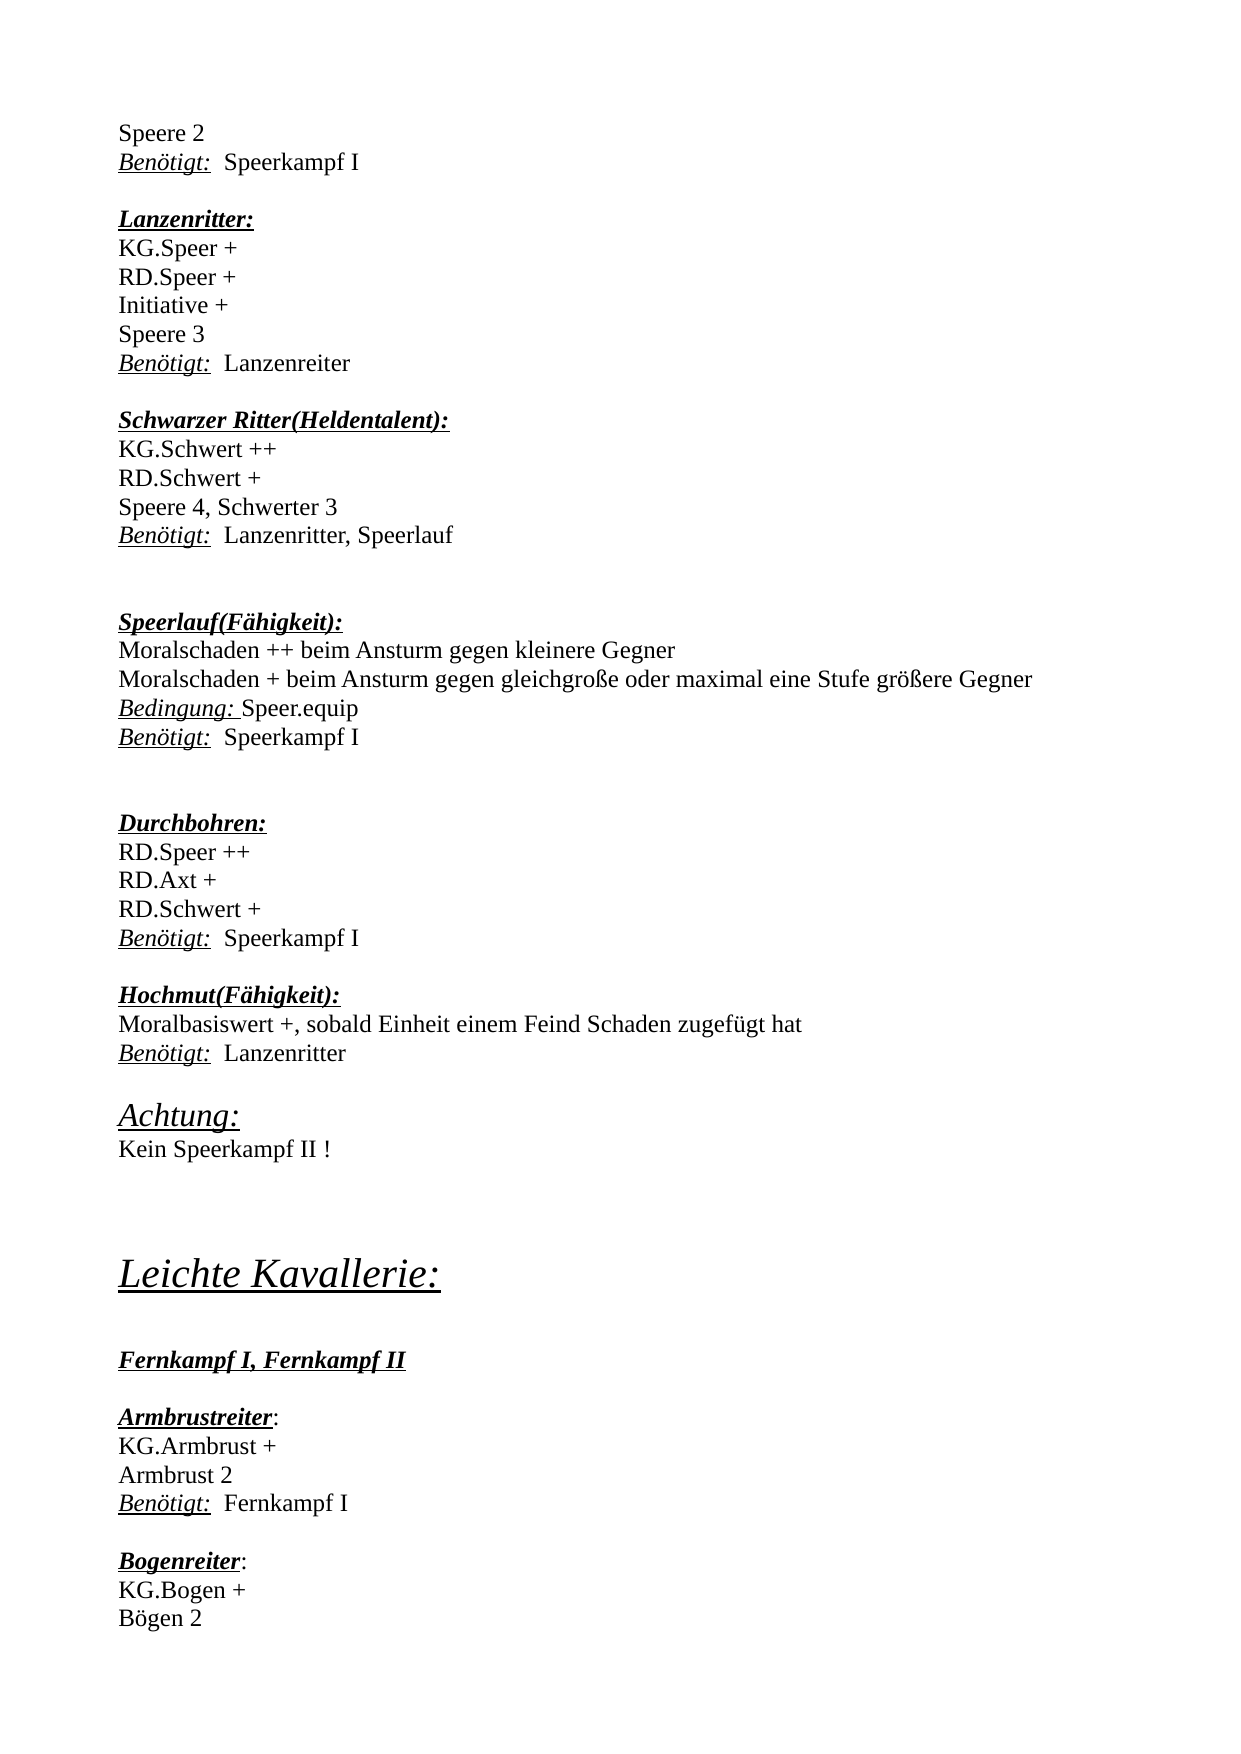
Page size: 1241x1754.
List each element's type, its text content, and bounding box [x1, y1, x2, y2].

text Achtung: [118, 1096, 1122, 1134]
text Bögen 2 [118, 1603, 1122, 1632]
text Benötigt: Speerkampf I [118, 147, 1122, 176]
text Durchbohren: [118, 808, 1122, 837]
text Moralbasiswert +, sobald Einheit einem Feind Schaden zugefügt hat [118, 1009, 1122, 1038]
text Bogenreiter: [118, 1546, 1122, 1575]
text RD.Speer + [118, 262, 1122, 291]
text Benötigt: Fernkampf I [118, 1488, 1122, 1517]
text Fernkampf I, Fernkampf II [118, 1345, 1122, 1373]
text Hochmut(Fähigkeit): [118, 981, 1122, 1009]
text Speere 3 [118, 319, 1122, 348]
text Speere 2 [118, 118, 1122, 147]
text Moralschaden + beim Ansturm gegen gleichgroße oder maximal eine Stufe größere Gegner [118, 664, 1122, 693]
text Benötigt: Speerkampf I [118, 722, 1122, 751]
text Speere 4, Schwerter 3 [118, 492, 1122, 521]
text RD.Schwert + [118, 894, 1122, 923]
text Armbrustreiter: [118, 1402, 1122, 1431]
text Schwarzer Ritter(Heldentalent): [118, 406, 1122, 434]
text KG.Speer + [118, 233, 1122, 262]
text Speerlauf(Fähigkeit): [118, 607, 1122, 636]
text Lanzenritter: [118, 204, 1122, 233]
text Initiative + [118, 291, 1122, 319]
text KG.Armbrust + [118, 1431, 1122, 1460]
text RD.Speer ++ [118, 837, 1122, 866]
text Kein Speerkampf II ! [118, 1134, 1122, 1163]
text Benötigt: Lanzenritter, Speerlauf [118, 521, 1122, 549]
text Benötigt: Lanzenreiter [118, 348, 1122, 377]
text RD.Schwert + [118, 463, 1122, 492]
text KG.Bogen + [118, 1575, 1122, 1603]
text Armbrust 2 [118, 1460, 1122, 1488]
text KG.Schwert ++ [118, 434, 1122, 463]
text Benötigt: Speerkampf I [118, 923, 1122, 952]
text Leichte Kavallerie: [118, 1249, 1122, 1297]
text Benötigt: Lanzenritter [118, 1038, 1122, 1067]
text Bedingung: Speer.equip [118, 693, 1122, 722]
text RD.Axt + [118, 866, 1122, 894]
text Moralschaden ++ beim Ansturm gegen kleinere Gegner [118, 636, 1122, 664]
